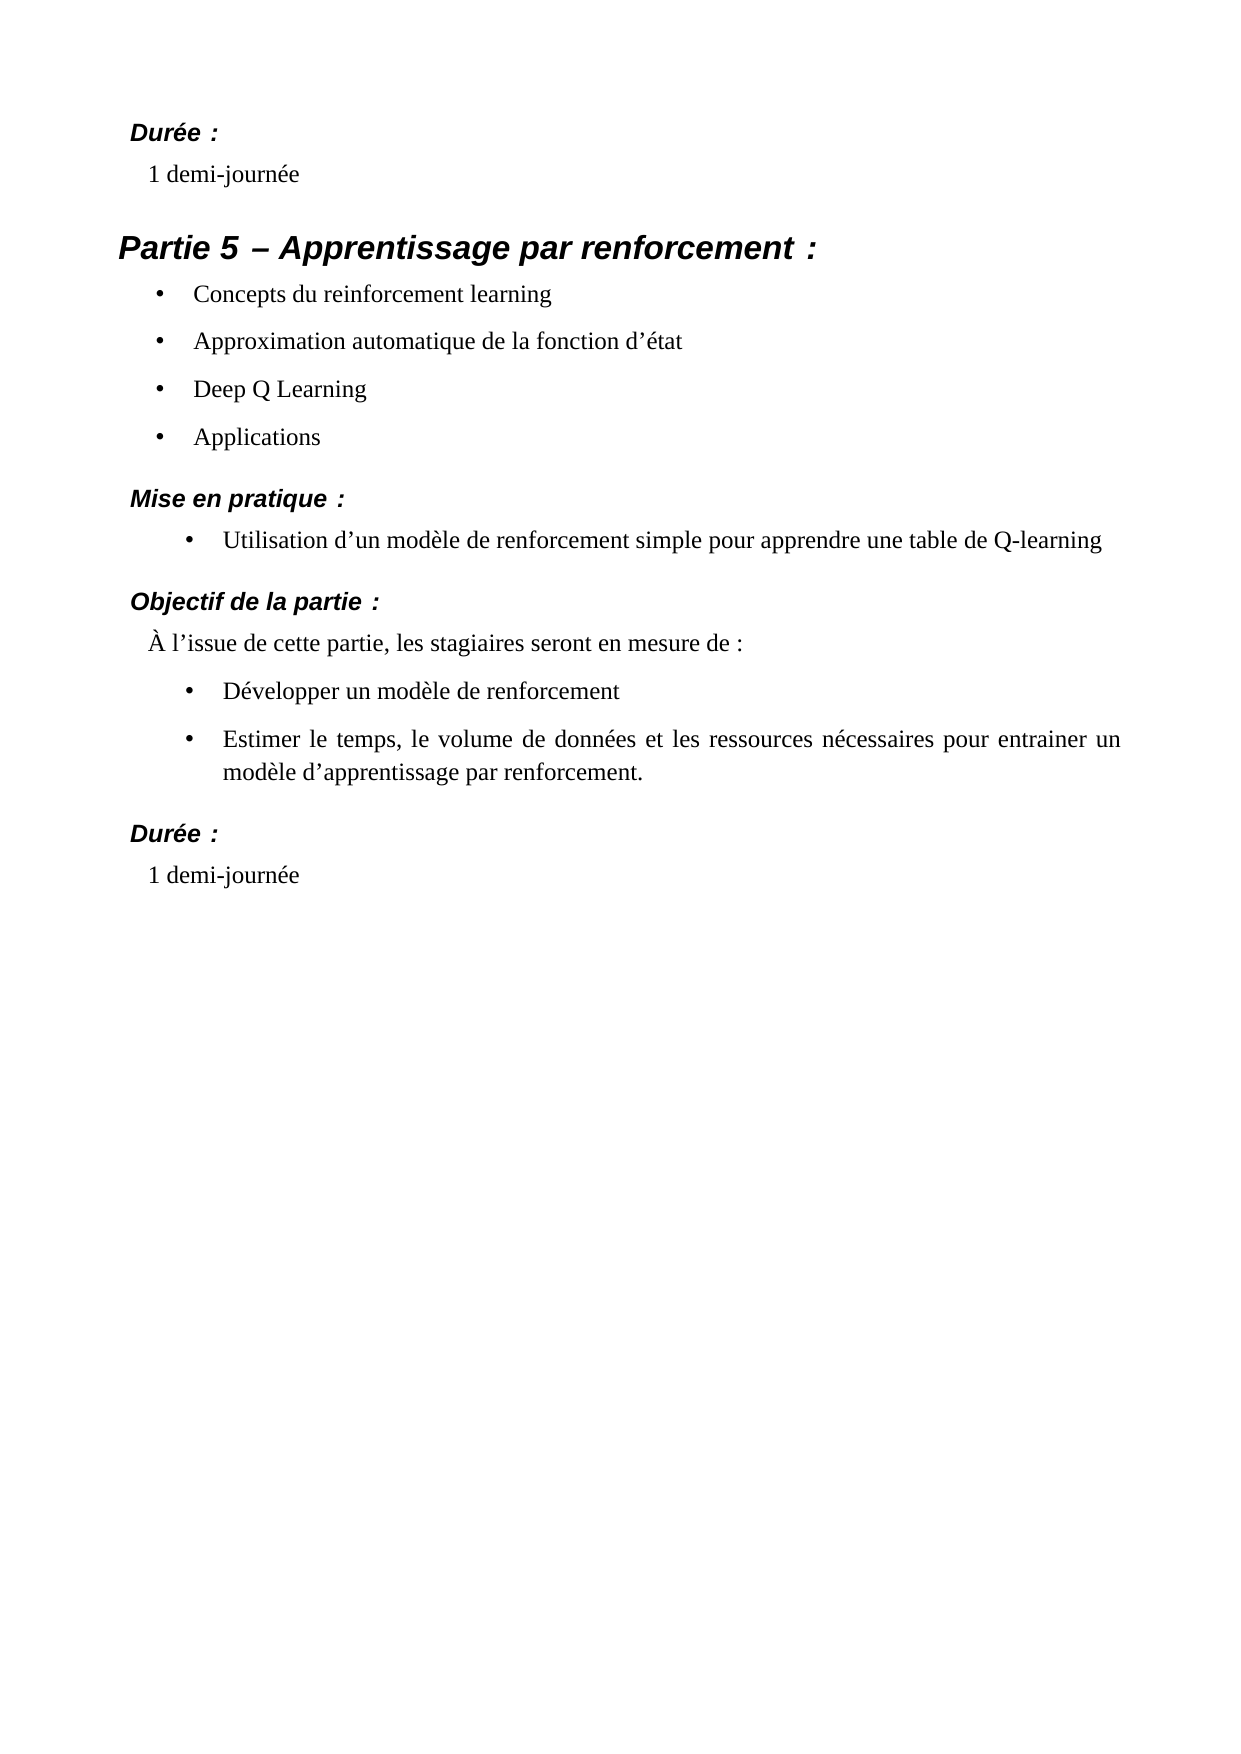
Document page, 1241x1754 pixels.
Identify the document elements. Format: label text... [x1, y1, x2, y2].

list Deep Q Learning [156, 374, 1122, 403]
text 1 demi-journée [148, 159, 1122, 188]
subtitle Durée : [130, 118, 1110, 147]
list Développer un modèle de renforcement [185, 676, 1122, 705]
subtitle Partie 5 – Apprentissage par renforcement : [118, 228, 1122, 266]
text À l’issue de cette partie, les stagiaires seront en mesure de : [148, 628, 1122, 657]
list Utilisation d’un modèle de renforcement simple pour apprendre une table de Q-learning [185, 525, 1122, 554]
subtitle Mise en pratique : [130, 484, 1110, 512]
list Approximation automatique de la fonction d’état [156, 326, 1122, 355]
text 1 demi-journée [148, 860, 1122, 889]
subtitle Durée : [130, 819, 1110, 848]
list Estimer le temps, le volume de données et les ressources nécessaires pour entrainer un modèle d’apprentissage par renforcement. [185, 724, 1122, 785]
list Concepts du reinforcement learning [156, 279, 1122, 307]
subtitle Objectif de la partie : [130, 587, 1110, 616]
list Applications [156, 422, 1122, 450]
